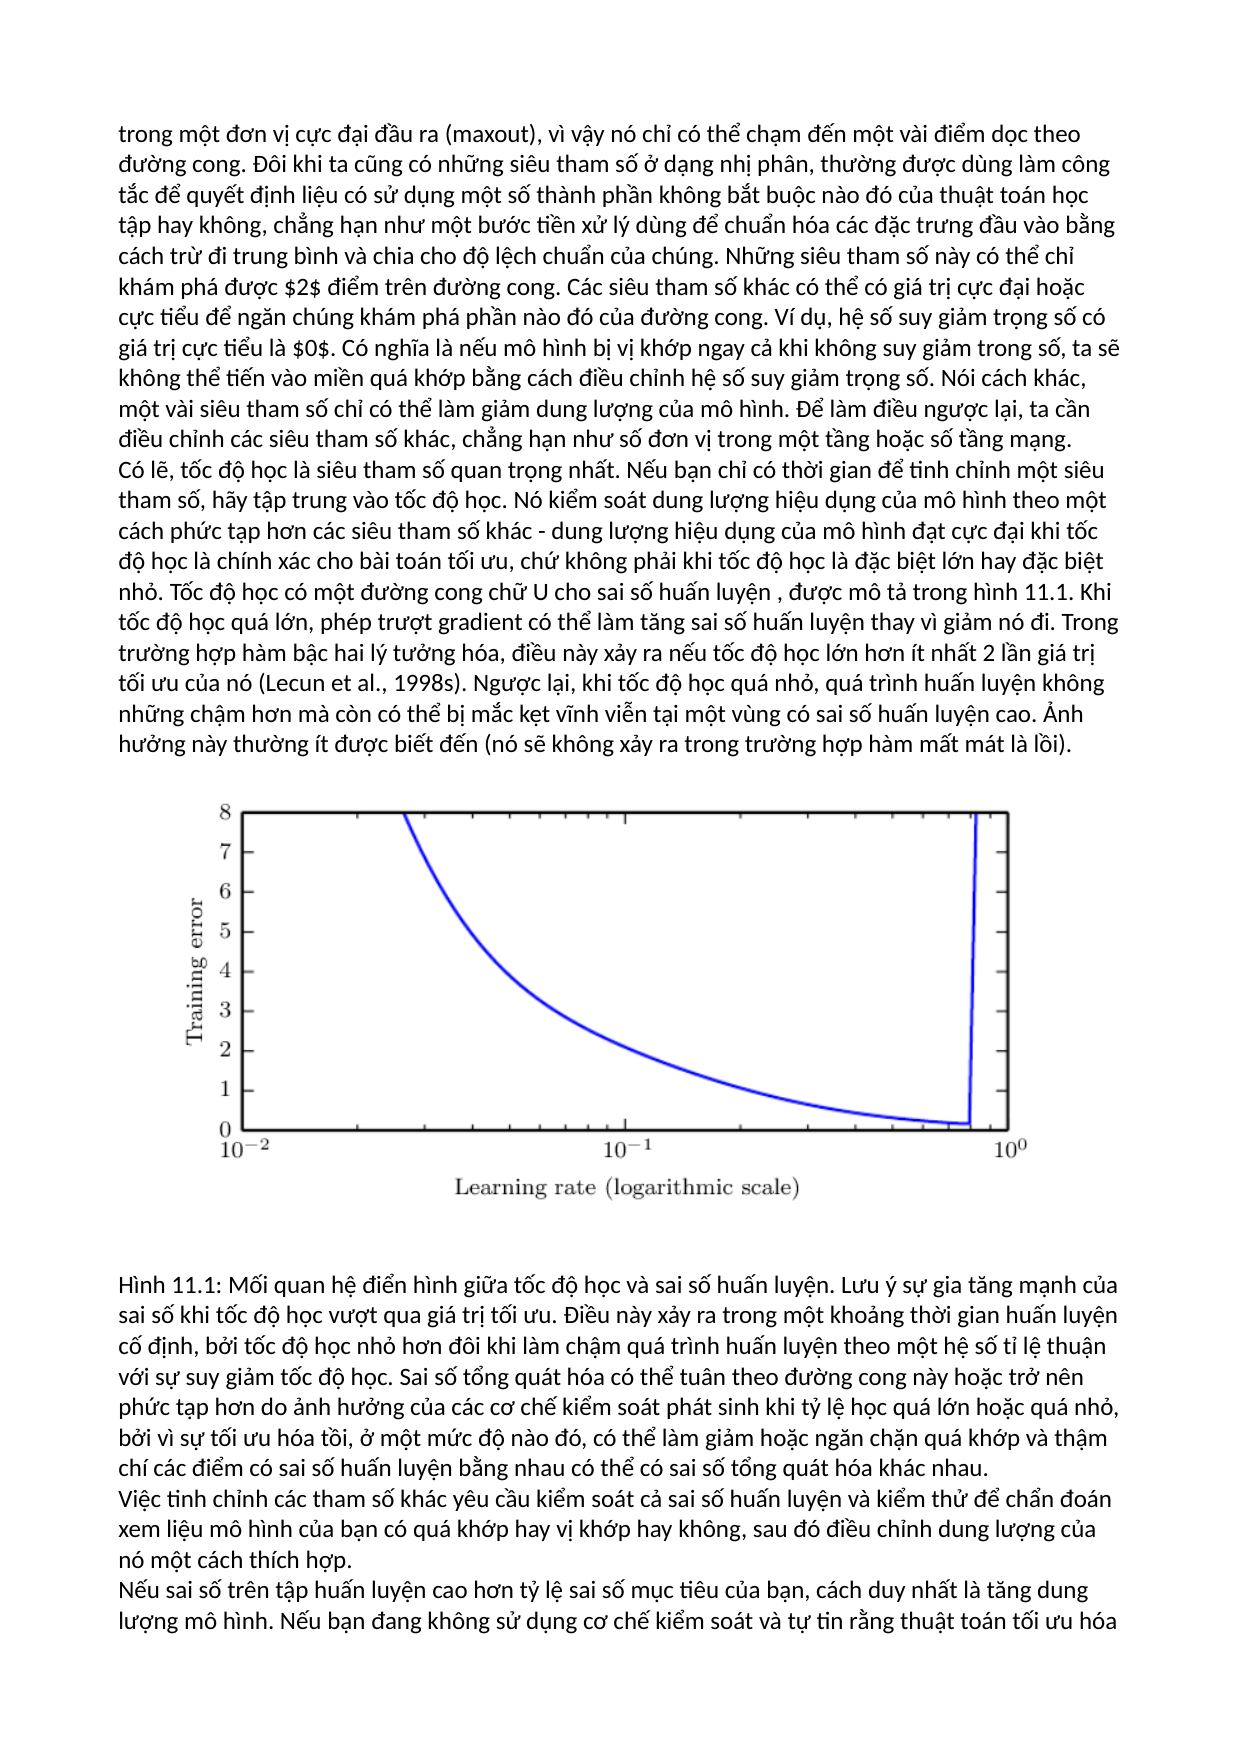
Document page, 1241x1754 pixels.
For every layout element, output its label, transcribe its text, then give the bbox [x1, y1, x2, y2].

text Việc tinh chỉnh các tham số khác yêu cầu kiểm soát cả sai số huấn luyện và kiểm thử để chẩn đoán xem liệu mô hình của bạn có quá khớp hay vị khớp hay không, sau đó điều chỉnh dung lượng của nó một cách thích hợp. [118, 1483, 1122, 1574]
text Nếu sai số trên tập huấn luyện cao hơn tỷ lệ sai số mục tiêu của bạn, cách duy nhất là tăng dung lượng mô hình. Nếu bạn đang không sử dụng cơ chế kiểm soát và tự tin rằng thuật toán tối ưu hóa [118, 1574, 1122, 1635]
text Hình 11.1: Mối quan hệ điển hình giữa tốc độ học và sai số huấn luyện. Lưu ý sự gia tăng mạnh của sai số khi tốc độ học vượt qua giá trị tối ưu. Điều này xảy ra trong một khoảng thời gian huấn luyện cố định, bởi tốc độ học nhỏ hơn đôi khi làm chậm quá trình huấn luyện theo một hệ số tỉ lệ thuận với sự suy giảm tốc độ học. Sai số tổng quát hóa có thể tuân theo đường cong này hoặc trở nên phức tạp hơn do ảnh hưởng của các cơ chế kiểm soát phát sinh khi tỷ lệ học quá lớn hoặc quá nhỏ, bởi vì sự tối ưu hóa tồi, ở một mức độ nào đó, có thể làm giảm hoặc ngăn chặn quá khớp và thậm chí các điểm có sai số huấn luyện bằng nhau có thể có sai số tổng quát hóa khác nhau. [118, 1269, 1122, 1483]
text Có lẽ, tốc độ học là siêu tham số quan trọng nhất. Nếu bạn chỉ có thời gian để tinh chỉnh một siêu tham số, hãy tập trung vào tốc độ học. Nó kiểm soát dung lượng hiệu dụng của mô hình theo một cách phức tạp hơn các siêu tham số khác - dung lượng hiệu dụng của mô hình đạt cực đại khi tốc độ học là chính xác cho bài toán tối ưu, chứ không phải khi tốc độ học là đặc biệt lớn hay đặc biệt nhỏ. Tốc độ học có một đường cong chữ U cho sai số huấn luyện , được mô tả trong hình 11.1. Khi tốc độ học quá lớn, phép trượt gradient có thể làm tăng sai số huấn luyện thay vì giảm nó đi. Trong trường hợp hàm bậc hai lý tưởng hóa, điều này xảy ra nếu tốc độ học lớn hơn ít nhất 2 lần giá trị tối ưu của nó (Lecun et al., 1998s). Ngược lại, khi tốc độ học quá nhỏ, quá trình huấn luyện không những chậm hơn mà còn có thể bị mắc kẹt vĩnh viễn tại một vùng có sai số huấn luyện cao. Ảnh hưởng này thường ít được biết đến (nó sẽ không xảy ra trong trường hợp hàm mất mát là lồi). [118, 454, 1122, 759]
picture [127, 759, 1113, 1239]
text trong một đơn vị cực đại đầu ra (maxout), vì vậy nó chỉ có thể chạm đến một vài điểm dọc theo đường cong. Đôi khi ta cũng có những siêu tham số ở dạng nhị phân, thường được dùng làm công tắc để quyết định liệu có sử dụng một số thành phần không bắt buộc nào đó của thuật toán học tập hay không, chẳng hạn như một bước tiền xử lý dùng để chuẩn hóa các đặc trưng đầu vào bằng cách trừ đi trung bình và chia cho độ lệch chuẩn của chúng. Những siêu tham số này có thể chỉ khám phá được $2$ điểm trên đường cong. Các siêu tham số khác có thể có giá trị cực đại hoặc cực tiểu để ngăn chúng khám phá phần nào đó của đường cong. Ví dụ, hệ số suy giảm trọng số có giá trị cực tiểu là $0$. Có nghĩa là nếu mô hình bị vị khớp ngay cả khi không suy giảm trong số, ta sẽ không thể tiến vào miền quá khớp bằng cách điều chỉnh hệ số suy giảm trọng số. Nói cách khác, một vài siêu tham số chỉ có thể làm giảm dung lượng của mô hình. Để làm điều ngược lại, ta cần điều chỉnh các siêu tham số khác, chẳng hạn như số đơn vị trong một tầng hoặc số tầng mạng. [118, 118, 1122, 454]
